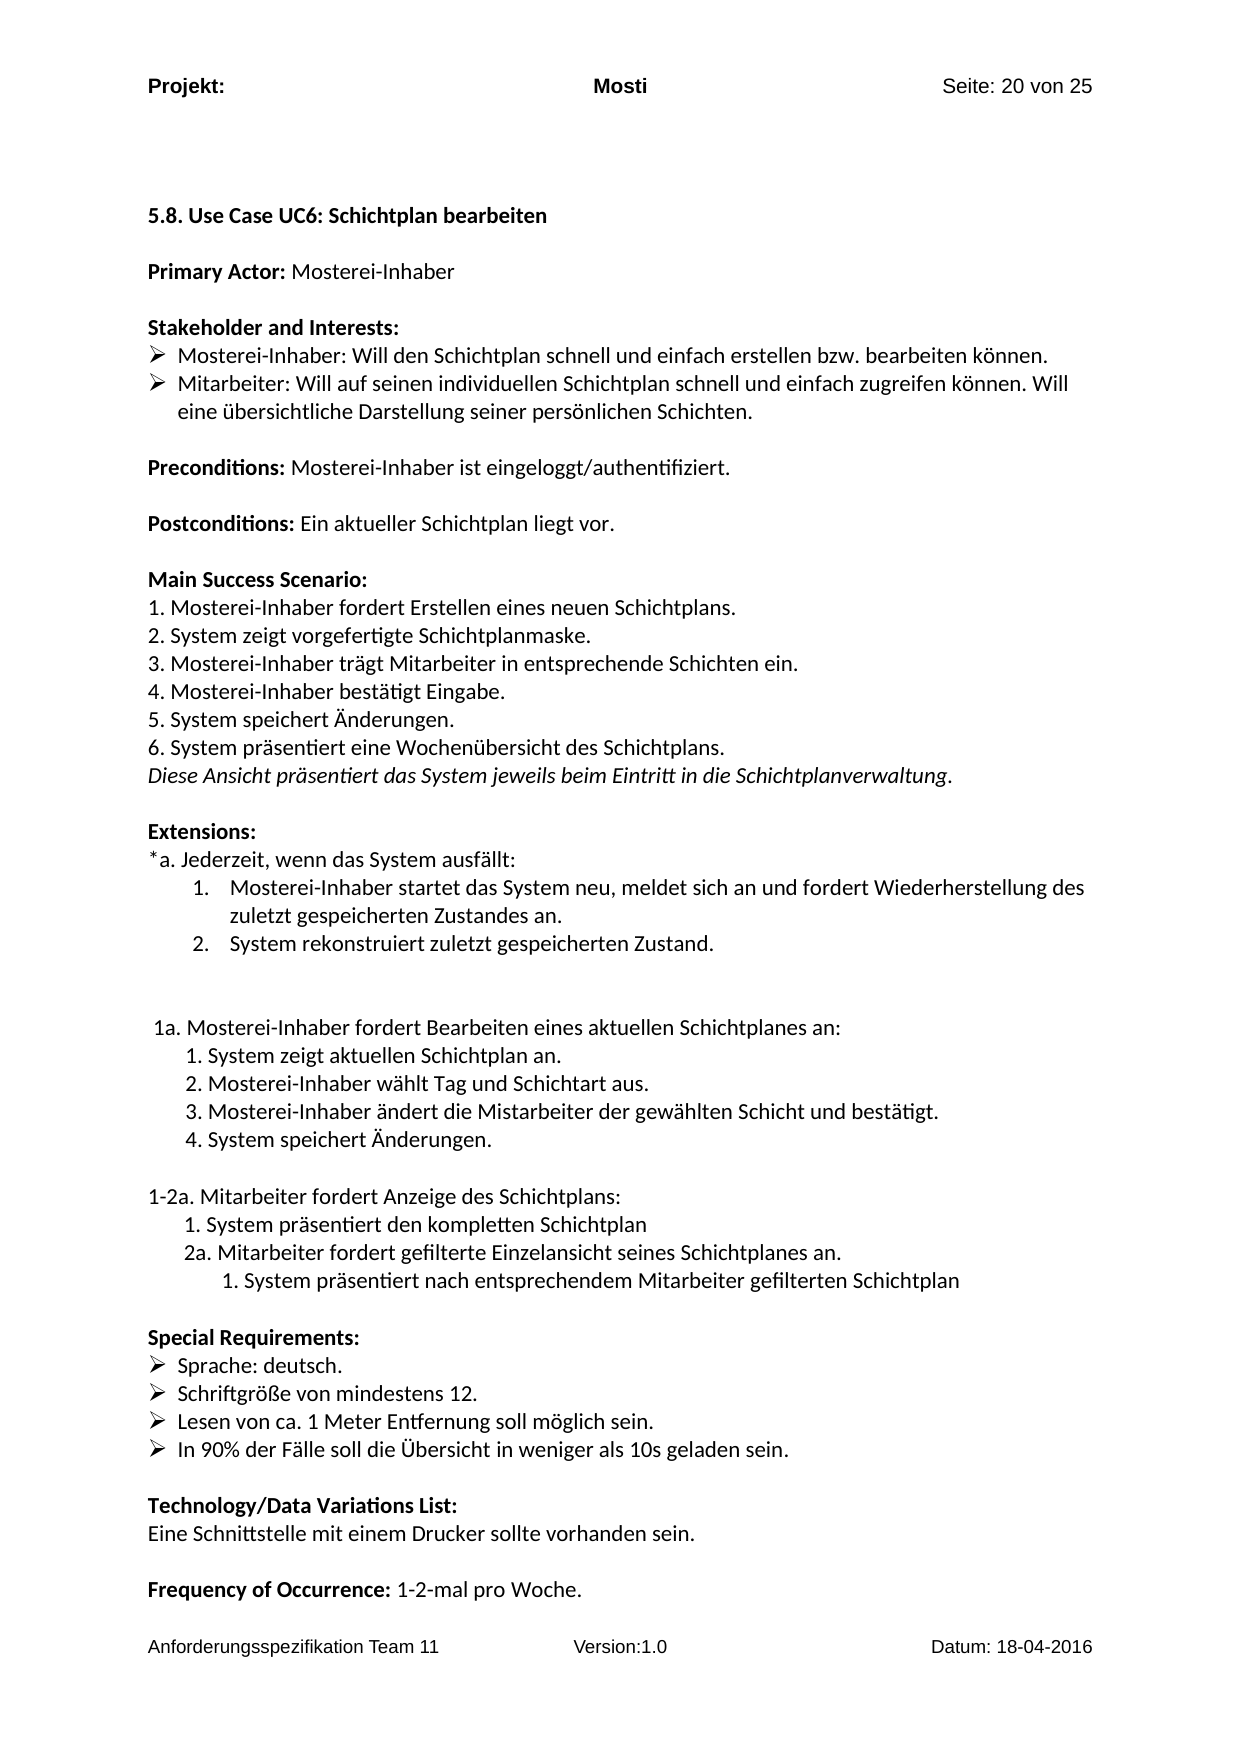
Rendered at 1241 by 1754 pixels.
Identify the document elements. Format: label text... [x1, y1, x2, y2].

text Extensions: [148, 817, 1092, 845]
text 4. Mosterei-Inhaber bestätigt Eingabe. [148, 677, 1092, 705]
text Eine Schnittstelle mit einem Drucker sollte vorhanden sein. [148, 1519, 1092, 1547]
list Lesen von ca. 1 Meter Entfernung soll möglich sein. [148, 1407, 1092, 1435]
text 2. Mosterei-Inhaber wählt Tag und Schichtart aus. [185, 1069, 1092, 1097]
text 3. Mosterei-Inhaber ändert die Mistarbeiter der gewählten Schicht und bestätigt. [185, 1097, 1092, 1125]
list System rekonstruiert zuletzt gespeicherten Zustand. [192, 929, 1092, 957]
text 2. System zeigt vorgefertigte Schichtplanmaske. [148, 621, 1092, 649]
list In 90% der Fälle soll die Übersicht in weniger als 10s geladen sein. [148, 1435, 1092, 1463]
text 1. System präsentiert nach entsprechendem Mitarbeiter gefilterten Schichtplan [148, 1266, 1092, 1294]
text 6. System präsentiert eine Wochenübersicht des Schichtplans. [148, 733, 1092, 761]
text Preconditions: Mosterei-Inhaber ist eingeloggt/authentifiziert. [148, 453, 1092, 481]
subtitle 5.8. Use Case UC6: Schichtplan bearbeiten [148, 201, 1092, 229]
text Primary Actor: Mosterei-Inhaber [148, 257, 1092, 285]
text 1. System zeigt aktuellen Schichtplan an. [185, 1041, 1092, 1069]
list Mitarbeiter: Will auf seinen individuellen Schichtplan schnell und einfach zugreifen können. Will eine übersichtliche Darstellung seiner persönlichen Schichten. [148, 369, 1092, 425]
text Technology/Data Variations List: [148, 1491, 1092, 1519]
text 3. Mosterei-Inhaber trägt Mitarbeiter in entsprechende Schichten ein. [148, 649, 1092, 677]
text 1a. Mosterei-Inhaber fordert Bearbeiten eines aktuellen Schichtplanes an: [148, 1013, 1092, 1041]
text 1. System präsentiert den kompletten Schichtplan [148, 1210, 1092, 1238]
text Postconditions: Ein aktueller Schichtplan liegt vor. [148, 509, 1092, 537]
list Mosterei-Inhaber: Will den Schichtplan schnell und einfach erstellen bzw. bearbeiten können. [148, 341, 1092, 369]
text Stakeholder and Interests: [148, 313, 1092, 341]
text 1-2a. Mitarbeiter fordert Anzeige des Schichtplans: [148, 1182, 1092, 1210]
list Sprache: deutsch. [148, 1351, 1092, 1379]
list Mosterei-Inhaber startet das System neu, meldet sich an und fordert Wiederherstellung des zuletzt gespeicherten Zustandes an. [192, 873, 1092, 929]
text Diese Ansicht präsentiert das System jeweils beim Eintritt in die Schichtplanverwaltung. [148, 761, 1092, 789]
text Frequency of Occurrence: 1-2-mal pro Woche. [148, 1575, 1092, 1603]
text Main Success Scenario: [148, 565, 1092, 593]
text 1. Mosterei-Inhaber fordert Erstellen eines neuen Schichtplans. [148, 593, 1092, 621]
list Schriftgröße von mindestens 12. [148, 1379, 1092, 1407]
text 2a. Mitarbeiter fordert gefilterte Einzelansicht seines Schichtplanes an. [148, 1238, 1092, 1266]
text 4. System speichert Änderungen. [185, 1125, 1092, 1153]
text *a. Jederzeit, wenn das System ausfällt: [148, 845, 1092, 873]
text 5. System speichert Änderungen. [148, 705, 1092, 733]
text Special Requirements: [148, 1323, 1092, 1351]
